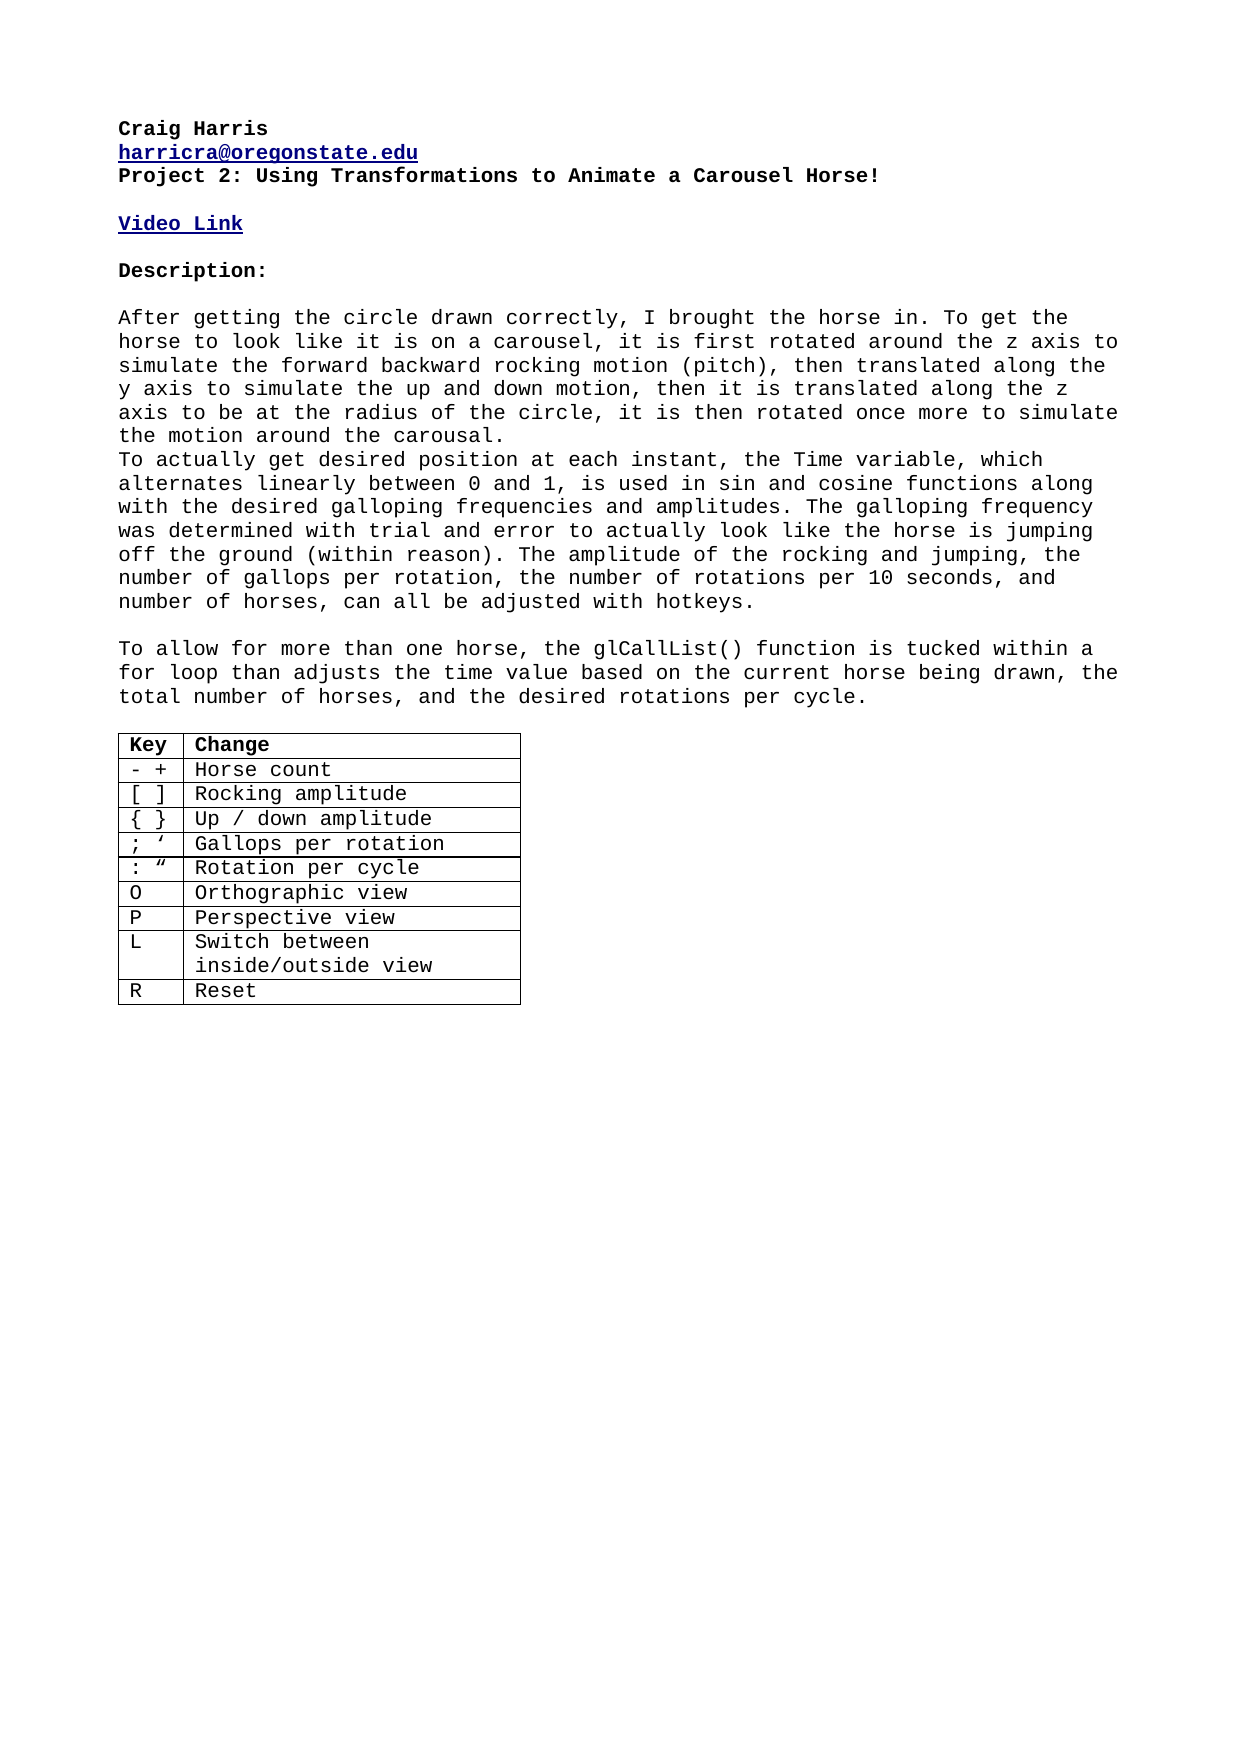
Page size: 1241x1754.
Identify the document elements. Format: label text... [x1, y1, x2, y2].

table_cell - + [119, 759, 183, 782]
text After getting the circle drawn correctly, I brought the horse in. To get the horse to look like it is on a carousel, it is first rotated around the z axis to simulate the forward backward rocking motion (pitch), then translated along the y axis to simulate the up and down motion, then it is translated along the z axis to be at the radius of the circle, it is then rotated once more to simulate the motion around the carousal. [118, 307, 1122, 449]
table_cell Up / down amplitude [184, 808, 520, 832]
table_cell Horse count [184, 759, 520, 782]
text harricra@oregonstate.edu [118, 142, 1122, 165]
table_cell Perspective view [184, 907, 520, 930]
table_cell Orthographic view [184, 882, 520, 906]
text To actually get desired position at each instant, the Time variable, which alternates linearly between 0 and 1, is used in sin and cosine functions along with the desired galloping frequencies and amplitudes. The galloping frequency was determined with trial and error to actually look like the horse is jumping off the ground (within reason). The amplitude of the rocking and jumping, the number of gallops per rotation, the number of rotations per 10 seconds, and number of horses, can all be adjusted with hotkeys. [118, 449, 1122, 615]
text Project 2: Using Transformations to Animate a Carousel Horse! [118, 165, 1122, 189]
table_cell [ ] [119, 783, 183, 807]
text Video Link [118, 213, 1122, 236]
table_cell { } [119, 808, 183, 832]
table_header Key [119, 734, 183, 758]
table_cell Switch between inside/outside view [184, 931, 520, 979]
table_header Change [184, 734, 520, 758]
table_cell R [119, 980, 183, 1003]
table_cell Rocking amplitude [184, 783, 520, 807]
table_cell Rotation per cycle [184, 858, 520, 881]
table_cell P [119, 907, 183, 930]
text To allow for more than one horse, the glCallList() function is tucked within a for loop than adjusts the time value based on the current horse being drawn, the total number of horses, and the desired rotations per cycle. [118, 638, 1122, 709]
table_cell O [119, 882, 183, 906]
text Craig Harris [118, 118, 1122, 142]
table_cell Reset [184, 980, 520, 1003]
text Description: [118, 260, 1122, 284]
table_cell L [119, 931, 183, 979]
table_cell : “ [119, 858, 183, 881]
table_cell ; ‘ [119, 833, 183, 856]
table_cell Gallops per rotation [184, 833, 520, 856]
